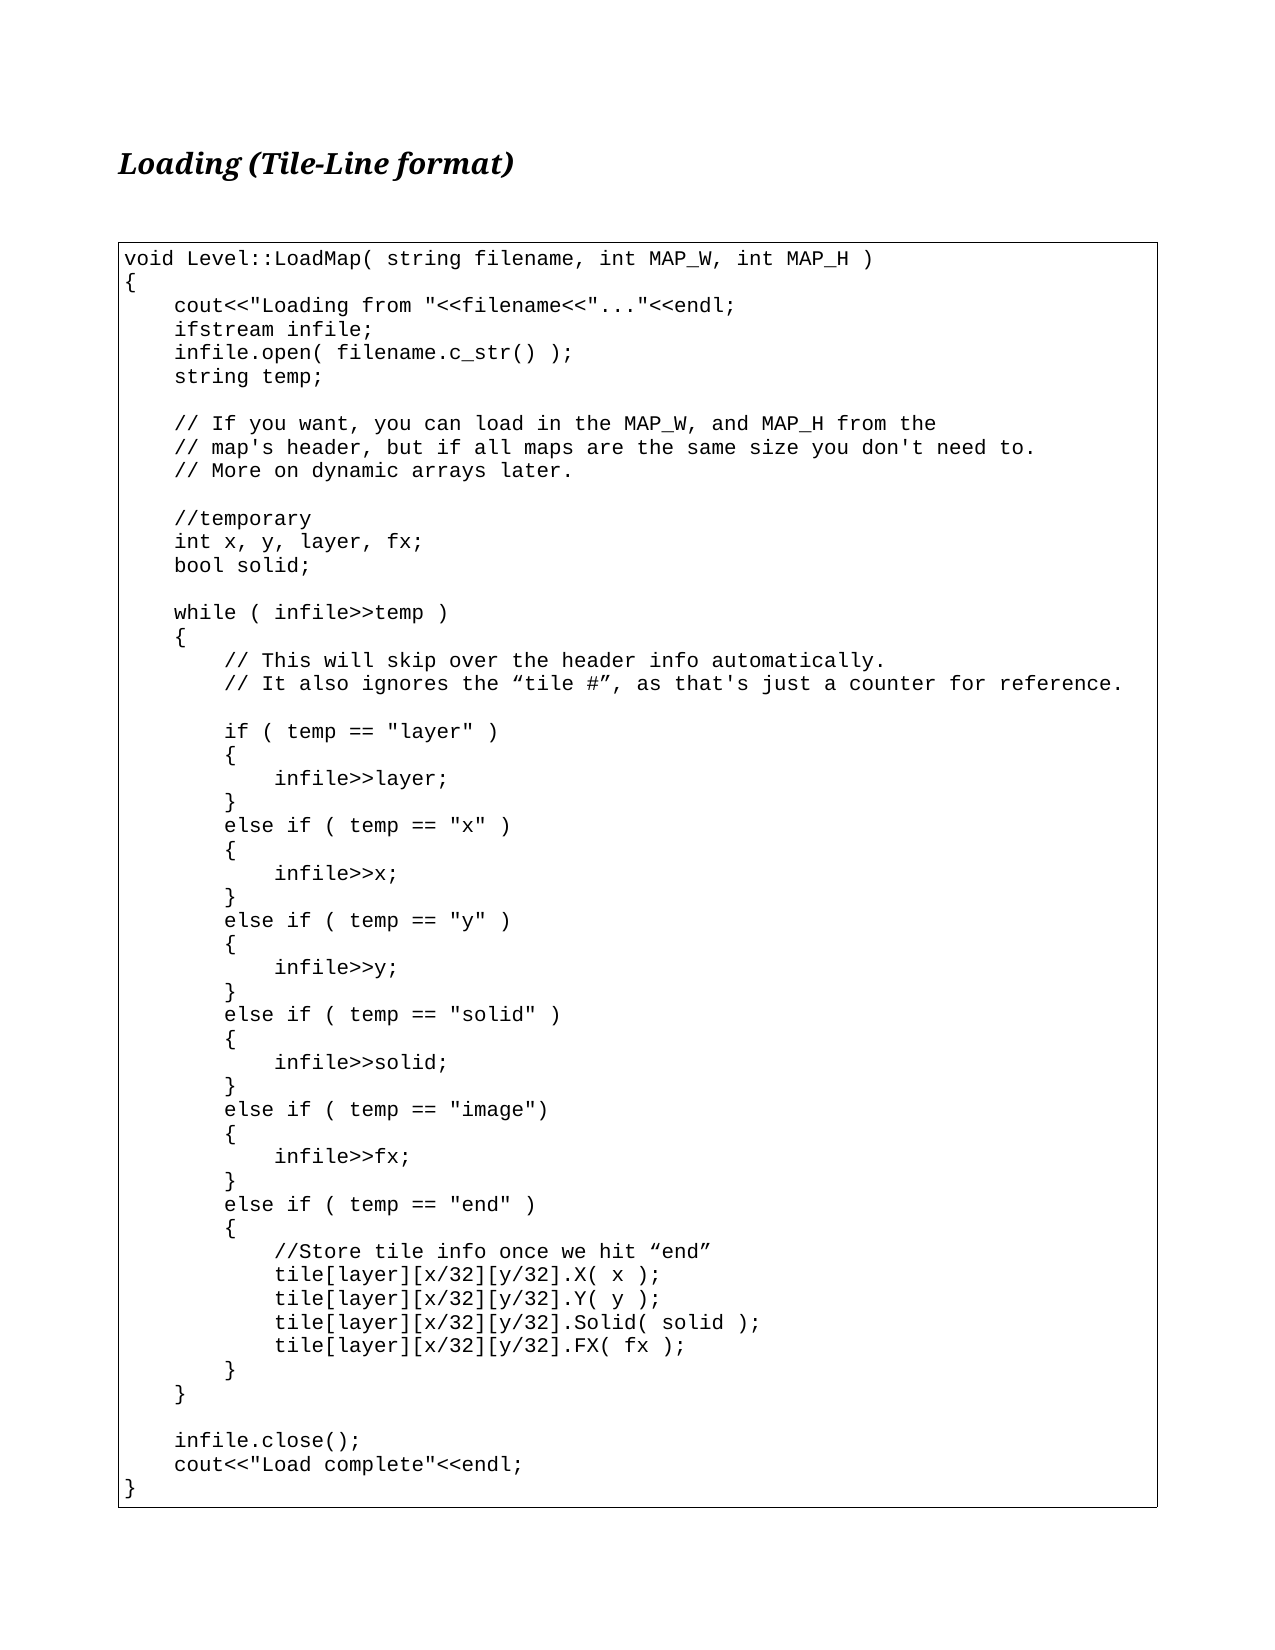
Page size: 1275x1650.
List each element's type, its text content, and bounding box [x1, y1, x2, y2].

subtitle Loading (Tile-Line format) [118, 143, 1157, 183]
table_header void Level::LoadMap( string filename, int MAP_W, int MAP_H ) { cout<<"Loading from "<<filename<<"..."<<endl; ifstream infile; infile.open( filename.c_str() ); string temp; // If you want, you can load in the MAP_W, and MAP_H from the // map's header, but if all maps are the same size you don't need to. // More on dynamic arrays later. //temporary int x, y, layer, fx; bool solid; while ( infile>>temp ) { // This will skip over the header info automatically. // It also ignores the “tile #”, as that's just a counter for reference. if ( temp == "layer" ) { infile>>layer; } else if ( temp == "x" ) { infile>>x; } else if ( temp == "y" ) { infile>>y; } else if ( temp == "solid" ) { infile>>solid; } else if ( temp == "image") { infile>>fx; } else if ( temp == "end" ) { //Store tile info once we hit “end” tile[layer][x/32][y/32].X( x ); tile[layer][x/32][y/32].Y( y ); tile[layer][x/32][y/32].Solid( solid ); tile[layer][x/32][y/32].FX( fx ); } } infile.close(); cout<<"Load complete"<<endl; } [119, 243, 1157, 1507]
